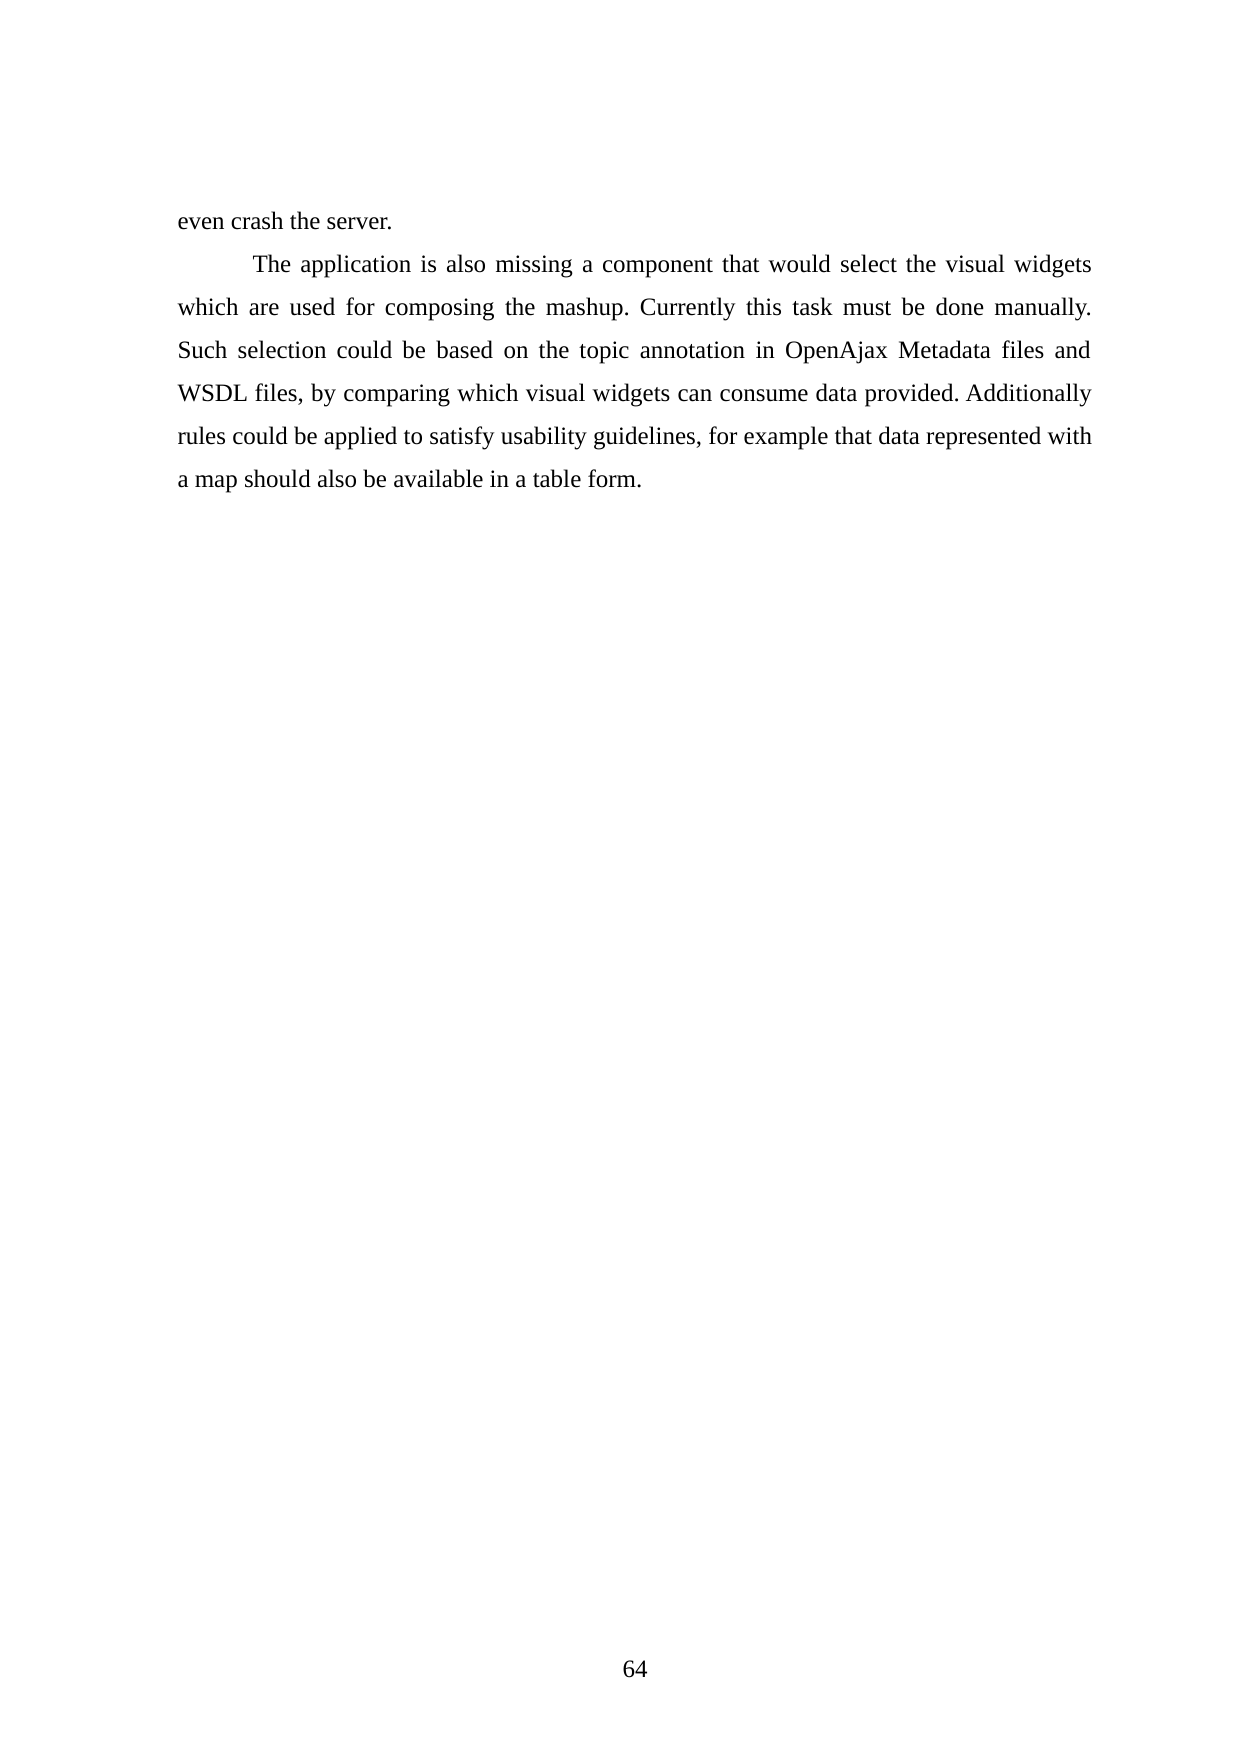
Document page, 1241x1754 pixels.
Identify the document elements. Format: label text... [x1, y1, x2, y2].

text The application is also missing a component that would select the visual widgets which are used for composing the mashup. Currently this task must be done manually. Such selection could be based on the topic annotation in OpenAjax Metadata files and WSDL files, by comparing which visual widgets can consume data provided. Additionally rules could be applied to satisfy usability guidelines, for example that data represented with a map should also be available in a table form. [177, 249, 1093, 493]
text even crash the server. [177, 206, 1093, 234]
